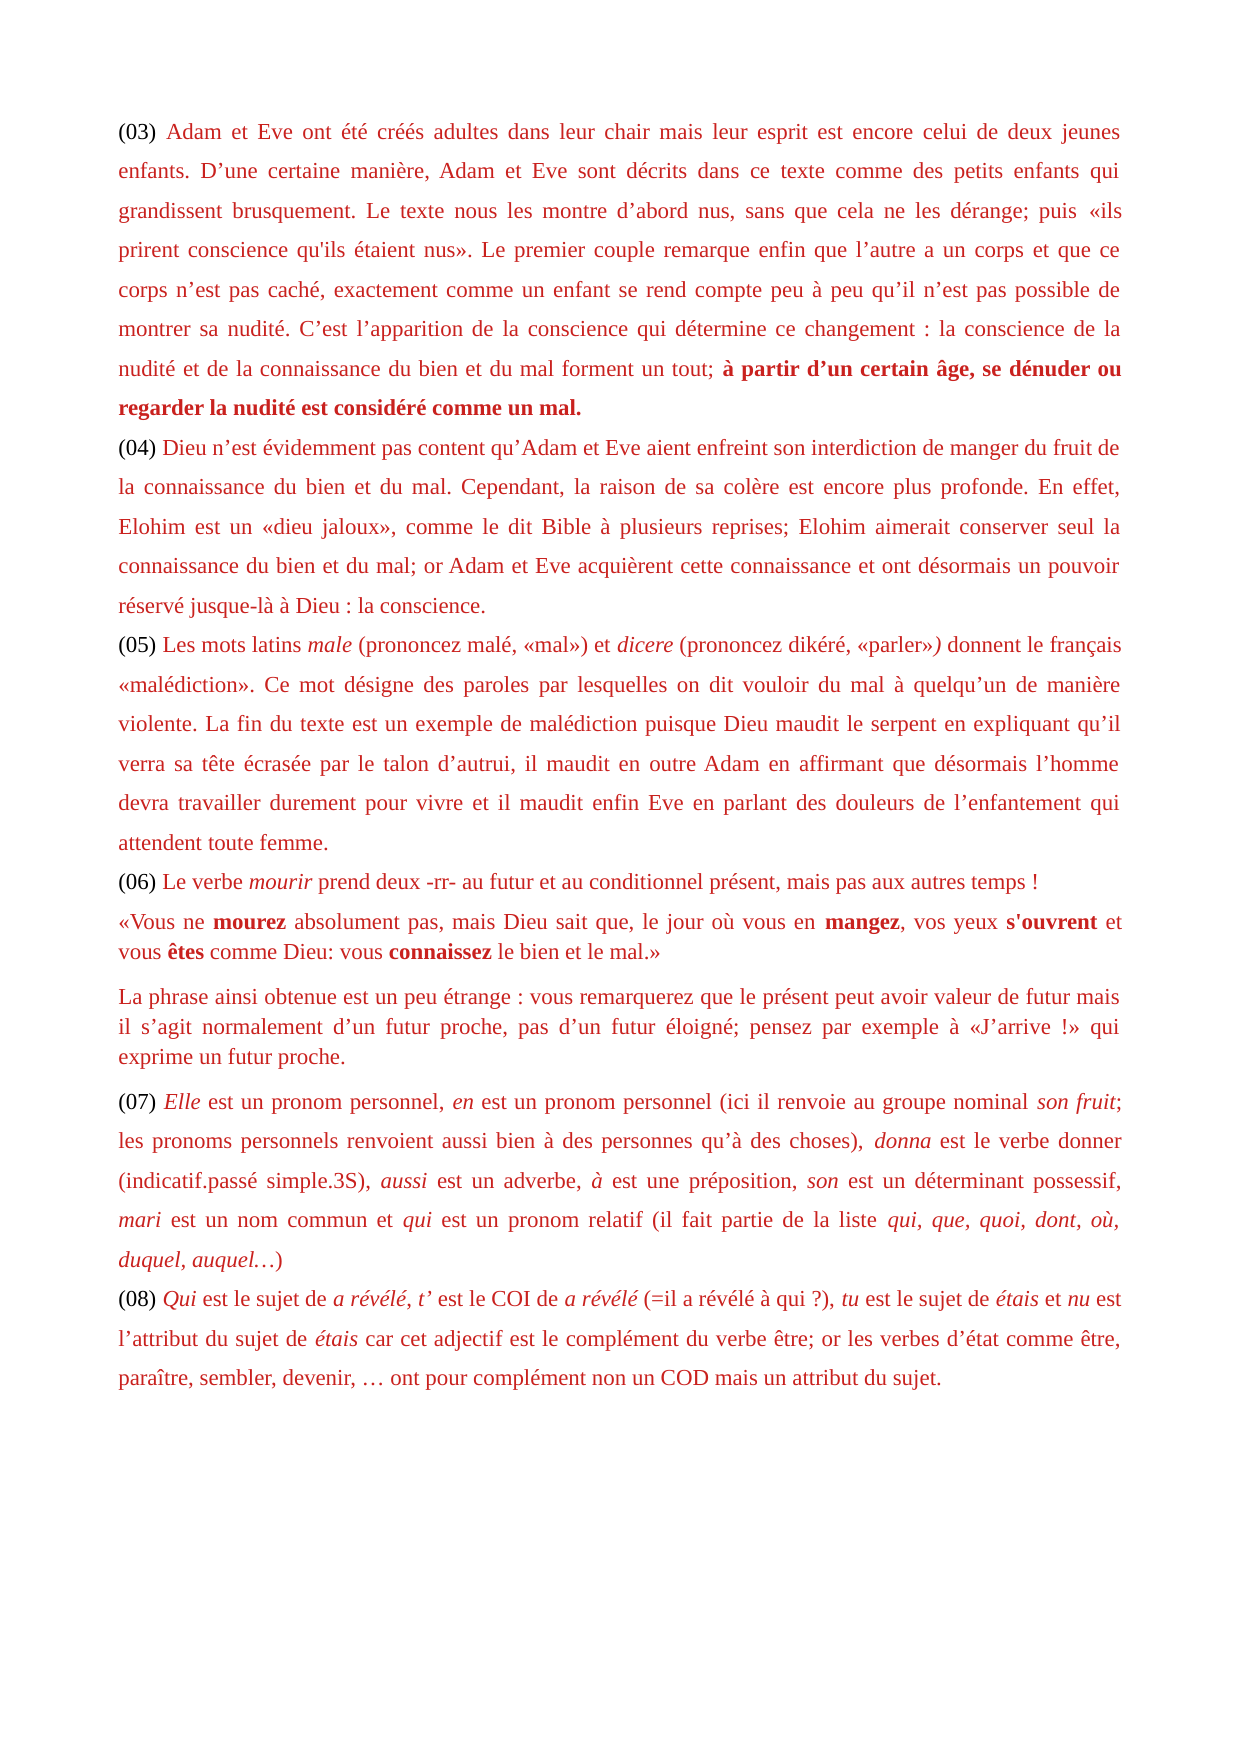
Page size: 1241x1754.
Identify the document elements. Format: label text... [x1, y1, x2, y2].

text (06) Le verbe mourir prend deux -rr- au futur et au conditionnel présent, mais pas aux autres temps ! [118, 868, 1122, 894]
text La phrase ainsi obtenue est un peu étrange : vous remarquerez que le présent peut avoir valeur de futur mais il s’agit normalement d’un futur proche, pas d’un futur éloigné; pensez par exemple à «J’arrive !» qui exprime un futur proche. [118, 983, 1122, 1069]
text (08) Qui est le sujet de a révélé, t’ est le COI de a révélé (=il a révélé à qui ?), tu est le sujet de étais et nu est l’attribut du sujet de étais car cet adjectif est le complément du verbe être; or les verbes d’état comme être, paraître, sembler, devenir, … ont pour complément non un COD mais un attribut du sujet. [118, 1285, 1122, 1391]
text «Vous ne mourez absolument pas, mais Dieu sait que, le jour où vous en mangez, vos yeux s'ouvrent et vous êtes comme Dieu: vous connaissez le bien et le mal.» [118, 908, 1122, 964]
text (05) Les mots latins male (prononcez malé, «mal») et dicere (prononcez dikéré, «parler») donnent le français «malédiction». Ce mot désigne des paroles par lesquelles on dit vouloir du mal à quelqu’un de manière violente. La fin du texte est un exemple de malédiction puisque Dieu maudit le serpent en expliquant qu’il verra sa tête écrasée par le talon d’autrui, il maudit en outre Adam en affirmant que désormais l’homme devra travailler durement pour vivre et il maudit enfin Eve en parlant des douleurs de l’enfantement qui attendent toute femme. [118, 631, 1122, 855]
text (07) Elle est un pronom personnel, en est un pronom personnel (ici il renvoie au groupe nominal son fruit; les pronoms personnels renvoient aussi bien à des personnes qu’à des choses), donna est le verbe donner (indicatif.passé simple.3S), aussi est un adverbe, à est une préposition, son est un déterminant possessif, mari est un nom commun et qui est un pronom relatif (il fait partie de la liste qui, que, quoi, dont, où, duquel, auquel…) [118, 1088, 1122, 1272]
text (04) Dieu n’est évidemment pas content qu’Adam et Eve aient enfreint son interdiction de manger du fruit de la connaissance du bien et du mal. Cependant, la raison de sa colère est encore plus profonde. En effet, Elohim est un «dieu jaloux», comme le dit Bible à plusieurs reprises; Elohim aimerait conserver seul la connaissance du bien et du mal; or Adam et Eve acquièrent cette connaissance et ont désormais un pouvoir réservé jusque-là à Dieu : la conscience. [118, 434, 1122, 618]
text (03) Adam et Eve ont été créés adultes dans leur chair mais leur esprit est encore celui de deux jeunes enfants. D’une certaine manière, Adam et Eve sont décrits dans ce texte comme des petits enfants qui grandissent brusquement. Le texte nous les montre d’abord nus, sans que cela ne les dérange; puis «ils prirent conscience qu'ils étaient nus». Le premier couple remarque enfin que l’autre a un corps et que ce corps n’est pas caché, exactement comme un enfant se rend compte peu à peu qu’il n’est pas possible de montrer sa nudité. C’est l’apparition de la conscience qui détermine ce changement : la conscience de la nudité et de la connaissance du bien et du mal forment un tout; à partir d’un certain âge, se dénuder ou regarder la nudité est considéré comme un mal. [118, 118, 1122, 421]
